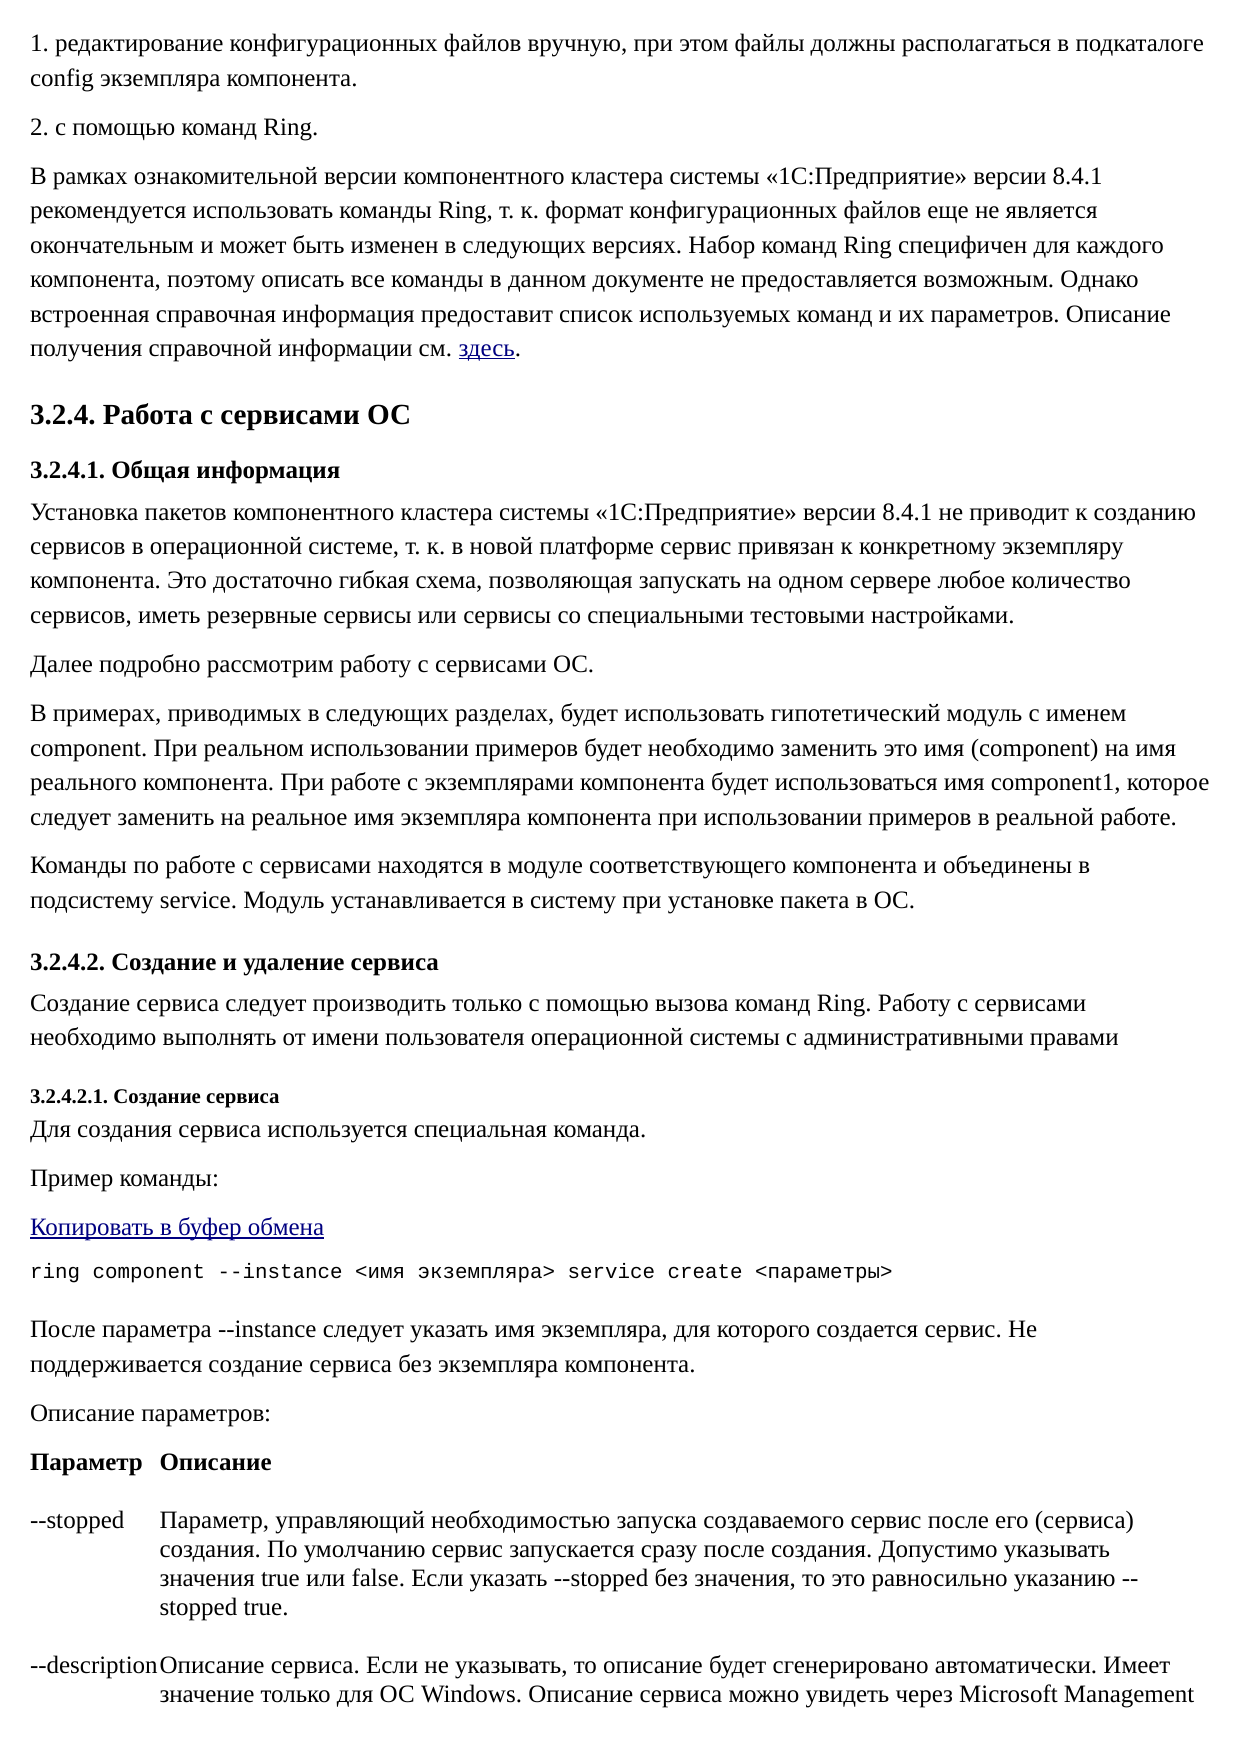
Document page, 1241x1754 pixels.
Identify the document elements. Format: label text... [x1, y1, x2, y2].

text После параметра --instance следует указать имя экземпляра, для которого создается сервис. Не поддерживается создание сервиса без экземпляра компонента. [30, 1314, 1211, 1378]
text Копировать в буфер обмена [30, 1212, 1211, 1241]
text Далее подробно рассмотрим работу с сервисами ОС. [30, 649, 1211, 678]
text В рамках ознакомительной версии компонентного кластера системы «1С:Предприятие» версии 8.4.1 рекомендуется использовать команды Ring, т. к. формат конфигурационных файлов еще не является окончательным и может быть изменен в следующих версиях. Набор команд Ring специфичен для каждого компонента, поэтому описать все команды в данном документе не предоставляется возможным. Однако встроенная справочная информация предоставит список используемых команд и их параметров. Описание получения справочной информации см. здесь. [30, 161, 1211, 362]
text Пример команды: [30, 1163, 1211, 1192]
text В примерах, приводимых в следующих разделах, будет использовать гипотетический модуль с именем component. При реальном использовании примеров будет необходимо заменить это имя (component) на имя реального компонента. При работе с экземплярами компонента будет использоваться имя component1, которое следует заменить на реальное имя экземпляра компонента при использовании примеров в реальной работе. [30, 698, 1211, 830]
text Для создания сервиса используется специальная команда. [30, 1114, 1211, 1143]
subtitle 3.2.4. Работа с сервисами ОС [30, 397, 1211, 430]
table_cell Описание сервиса. Если не указывать, то описание будет сгенерировано автоматически. Имеет значение только для ОС Windows. Описание сервиса можно увидеть через Microsoft Management Console или другие средства ОС. [159, 1650, 1211, 1708]
table_cell Параметр, управляющий необходимостью запуска создаваемого сервис после его (сервиса) создания. По умолчанию сервис запускается сразу после создания. Допустимо указывать значения true или false. Если указать --stopped без значения, то это равносильно указанию --stopped true. [159, 1505, 1211, 1650]
text 1. редактирование конфигурационных файлов вручную, при этом файлы должны располагаться в подкаталоге config экземпляра компонента. [30, 28, 1211, 91]
table_header Параметр [30, 1447, 159, 1505]
text 2. с помощью команд Ring. [30, 112, 1211, 140]
text Создание сервиса следует производить только с помощью вызова команд Ring. Работу с сервисами необходимо выполнять от имени пользователя операционной системы с административными правами [30, 988, 1211, 1051]
text ring component --instance <имя экземпляра> service create <параметры> [30, 1261, 1211, 1285]
text Команды по работе с сервисами находятся в модуле соответствующего компонента и объединены в подсистему service. Модуль устанавливается в систему при установке пакета в ОС. [30, 851, 1211, 914]
text Описание параметров: [30, 1398, 1211, 1427]
text Установка пакетов компонентного кластера системы «1С:Предприятие» версии 8.4.1 не приводит к созданию сервисов в операционной системе, т. к. в новой платформе сервис привязан к конкретному экземпляру компонента. Это достаточно гибкая схема, позволяющая запускать на одном сервере любое количество сервисов, иметь резервные сервисы или сервисы со специальными тестовыми настройками. [30, 497, 1211, 629]
table_cell --stopped [30, 1505, 159, 1650]
subtitle 3.2.4.2. Создание и удаление сервиса [30, 947, 1211, 975]
subtitle 3.2.4.1. Общая информация [30, 455, 1211, 484]
table_cell --description [30, 1650, 159, 1708]
table_header Описание [159, 1447, 1211, 1505]
subtitle 3.2.4.2.1. Создание сервиса [30, 1084, 1211, 1108]
